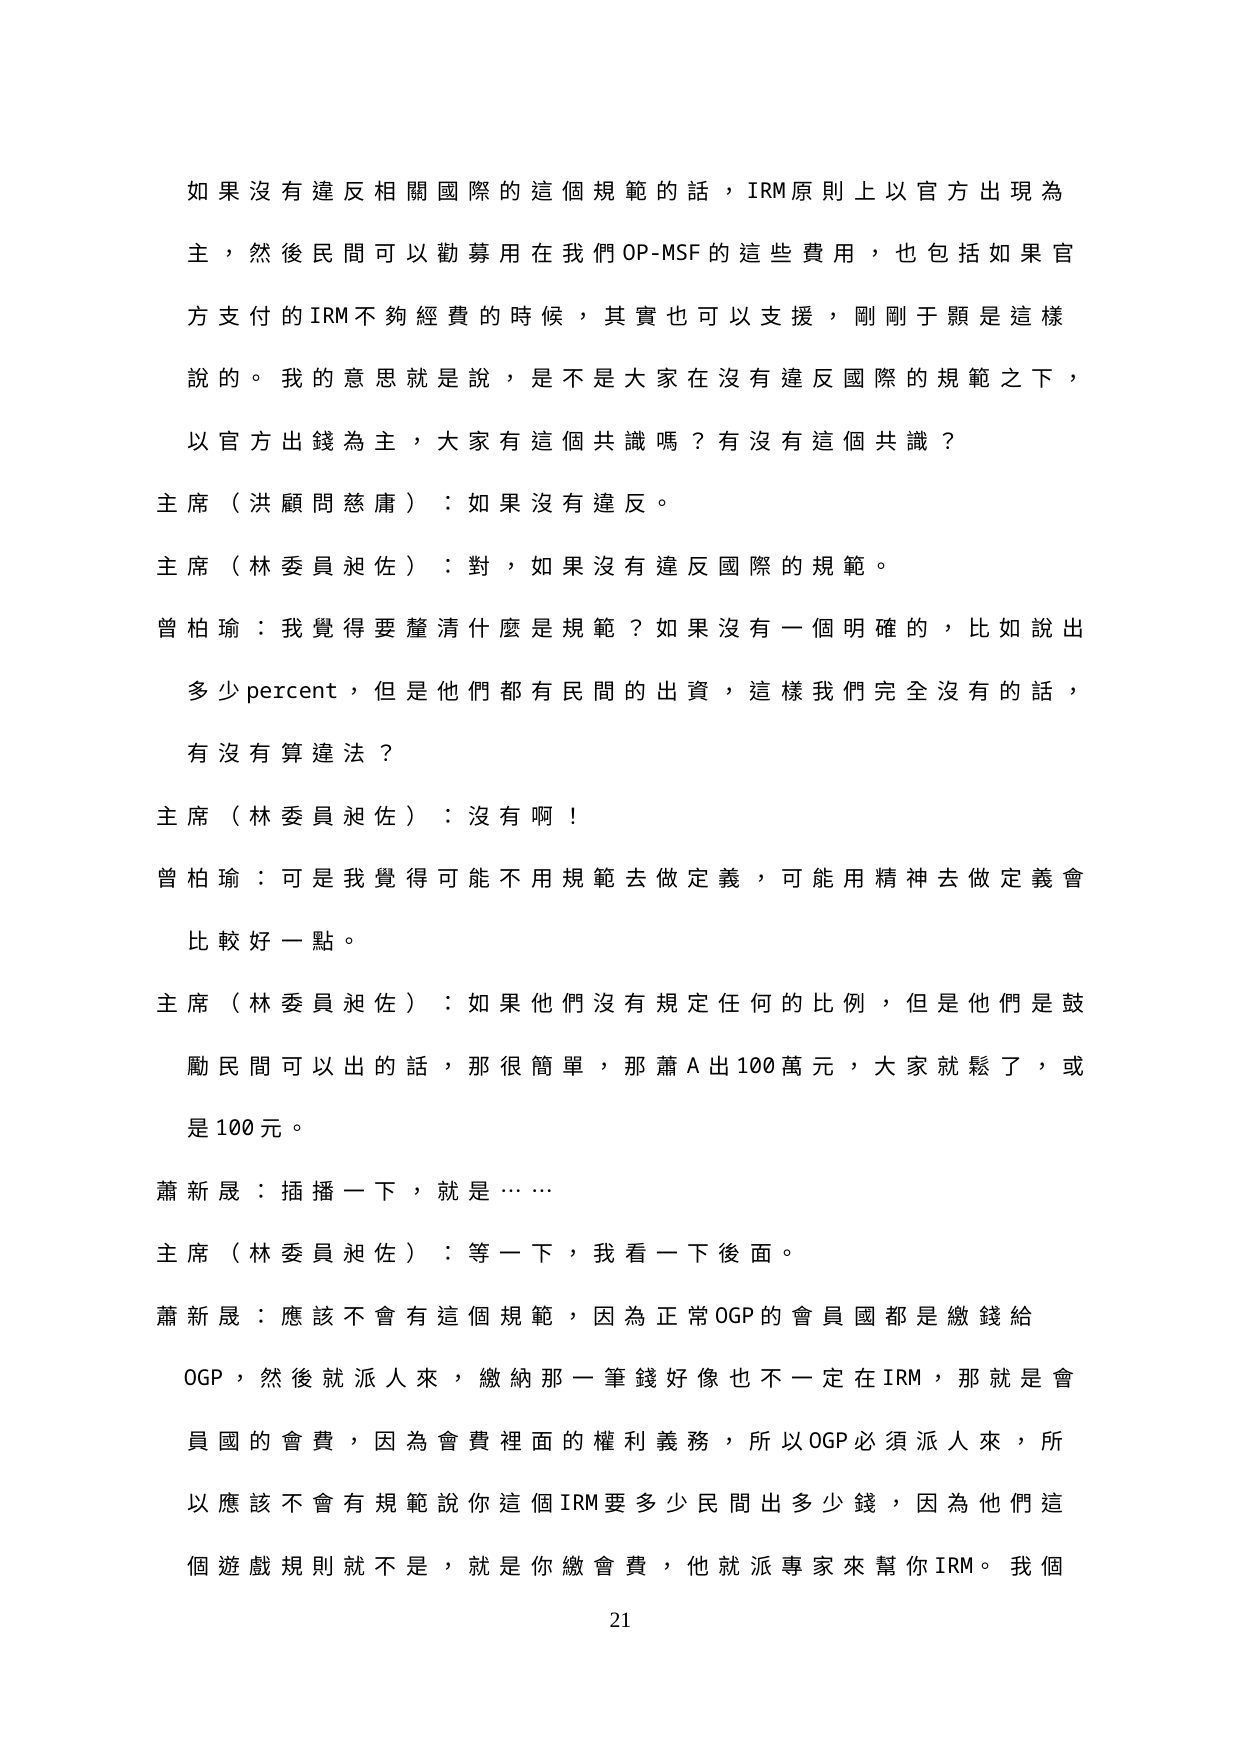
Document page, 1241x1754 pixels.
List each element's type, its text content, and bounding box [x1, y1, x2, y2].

text 主席（林委員昶佐）：沒有啊！ [151, 783, 1089, 846]
text 如果沒有違反相關國際的這個規範的話，IRM原則上以官方出現為主，然後民間可以勸募用在我們OP-MSF的這些費用，也包括如果官方支付的IRM不夠經費的時候，其實也可以支援，剛剛于顥是這樣說的。我的意思就是說，是不是大家在沒有違反國際的規範之下，以官方出錢為主，大家有這個共識嗎？有沒有這個共識？ [151, 158, 1089, 471]
text 蕭新晟：應該不會有這個規範，因為正常OGP的會員國都是繳錢給OGP，然後就派人來，繳納那一筆錢好像也不一定在IRM，那就是會員國的會費，因為會費裡面的權利義務，所以OGP必須派人來，所以應該不會有規範說你這個IRM要多少民間出多少錢，因為他們這個遊戲規則就不是，就是你繳會費，他就派專家來幫你IRM。我個 [151, 1283, 1089, 1596]
text 主席（洪顧問慈庸）：如果沒有違反。 [151, 471, 1089, 533]
text 主席（林委員昶佐）：對，如果沒有違反國際的規範。 [151, 533, 1089, 596]
text 曾柏瑜：可是我覺得可能不用規範去做定義，可能用精神去做定義會比較好一點。 [151, 846, 1089, 971]
text 曾柏瑜：我覺得要釐清什麼是規範？如果沒有一個明確的，比如說出多少percent，但是他們都有民間的出資，這樣我們完全沒有的話，有沒有算違法？ [151, 596, 1089, 783]
text 主席（林委員昶佐）：如果他們沒有規定任何的比例，但是他們是鼓勵民間可以出的話，那很簡單，那蕭A出100萬元，大家就鬆了，或是100元。 [151, 971, 1089, 1158]
text 蕭新晟：插播一下，就是…… [151, 1158, 1089, 1221]
text 主席（林委員昶佐）：等一下，我看一下後面。 [151, 1221, 1089, 1283]
